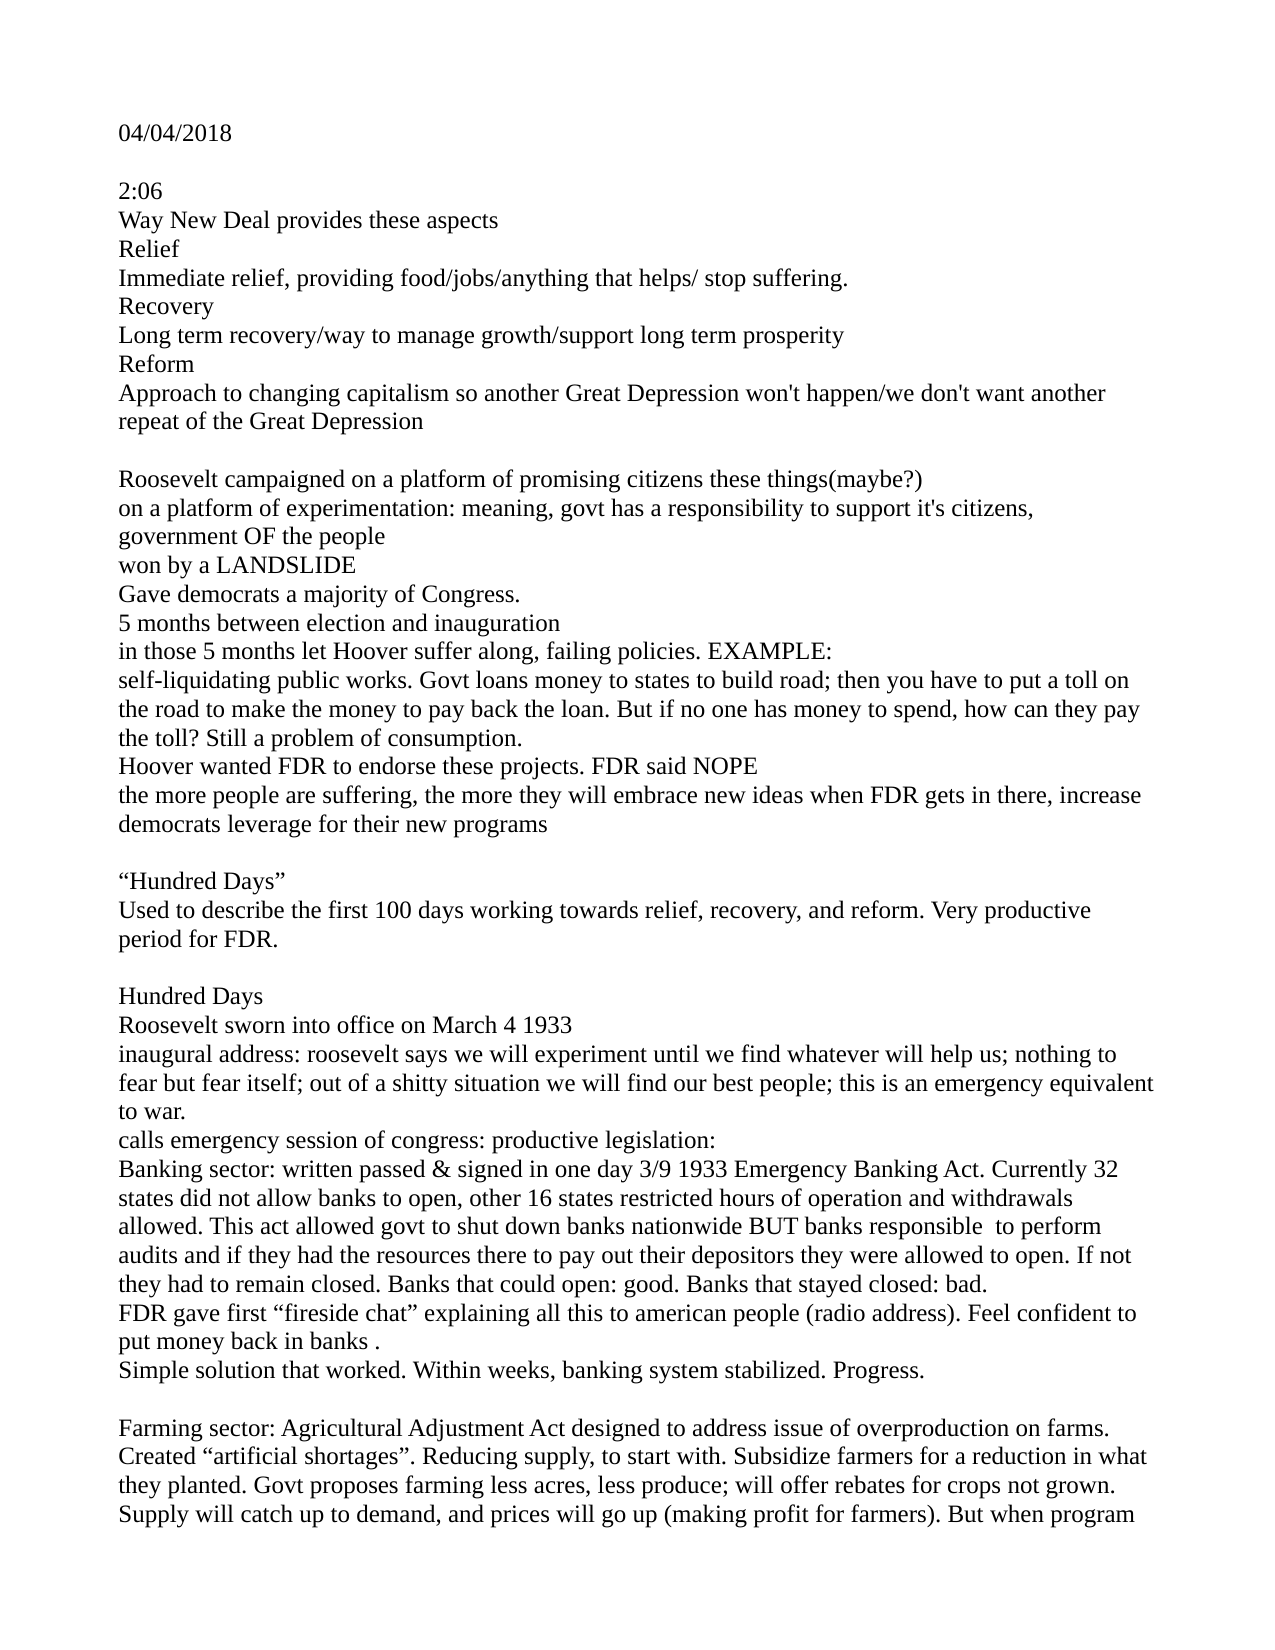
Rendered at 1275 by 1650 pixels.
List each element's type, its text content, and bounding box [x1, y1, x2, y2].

text Roosevelt sworn into office on March 4 1933 [118, 1010, 1157, 1039]
text in those 5 months let Hoover suffer along, failing policies. EXAMPLE: [118, 636, 1157, 665]
text Immediate relief, providing food/jobs/anything that helps/ stop suffering. [118, 263, 1157, 291]
text on a platform of experimentation: meaning, govt has a responsibility to support it's citizens, government OF the people [118, 493, 1157, 550]
text 2:06 [118, 176, 1157, 205]
text won by a LANDSLIDE [118, 550, 1157, 579]
text Long term recovery/way to manage growth/support long term prosperity [118, 320, 1157, 349]
text Roosevelt campaigned on a platform of promising citizens these things(maybe?) [118, 464, 1157, 493]
text Recovery [118, 291, 1157, 320]
text calls emergency session of congress: productive legislation: [118, 1125, 1157, 1154]
text FDR gave first “fireside chat” explaining all this to american people (radio address). Feel confident to put money back in banks . [118, 1298, 1157, 1355]
text Way New Deal provides these aspects [118, 205, 1157, 234]
text Simple solution that worked. Within weeks, banking system stabilized. Progress. [118, 1355, 1157, 1384]
text inaugural address: roosevelt says we will experiment until we find whatever will help us; nothing to fear but fear itself; out of a shitty situation we will find our best people; this is an emergency equivalent to war. [118, 1039, 1157, 1125]
text Reform [118, 349, 1157, 378]
text the more people are suffering, the more they will embrace new ideas when FDR gets in there, increase democrats leverage for their new programs [118, 780, 1157, 838]
text Banking sector: written passed & signed in one day 3/9 1933 Emergency Banking Act. Currently 32 states did not allow banks to open, other 16 states restricted hours of operation and withdrawals allowed. This act allowed govt to shut down banks nationwide BUT banks responsible to perform audits and if they had the resources there to pay out their depositors they were allowed to open. If not they had to remain closed. Banks that could open: good. Banks that stayed closed: bad. [118, 1154, 1157, 1298]
text self-liquidating public works. Govt loans money to states to build road; then you have to put a toll on the road to make the money to pay back the loan. But if no one has money to spend, how can they pay the toll? Still a problem of consumption. [118, 665, 1157, 751]
text “Hundred Days” [118, 866, 1157, 895]
text Used to describe the first 100 days working towards relief, recovery, and reform. Very productive period for FDR. [118, 895, 1157, 953]
text Hundred Days [118, 981, 1157, 1010]
text Farming sector: Agricultural Adjustment Act designed to address issue of overproduction on farms. Created “artificial shortages”. Reducing supply, to start with. Subsidize farmers for a reduction in what they planted. Govt proposes farming less acres, less produce; will offer rebates for crops not grown. Supply will catch up to demand, and prices will go up (making profit for farmers). But when program [118, 1413, 1157, 1528]
text Approach to changing capitalism so another Great Depression won't happen/we don't want another repeat of the Great Depression [118, 378, 1157, 435]
text Relief [118, 234, 1157, 263]
text 5 months between election and inauguration [118, 608, 1157, 636]
text Gave democrats a majority of Congress. [118, 579, 1157, 608]
text Hoover wanted FDR to endorse these projects. FDR said NOPE [118, 751, 1157, 780]
